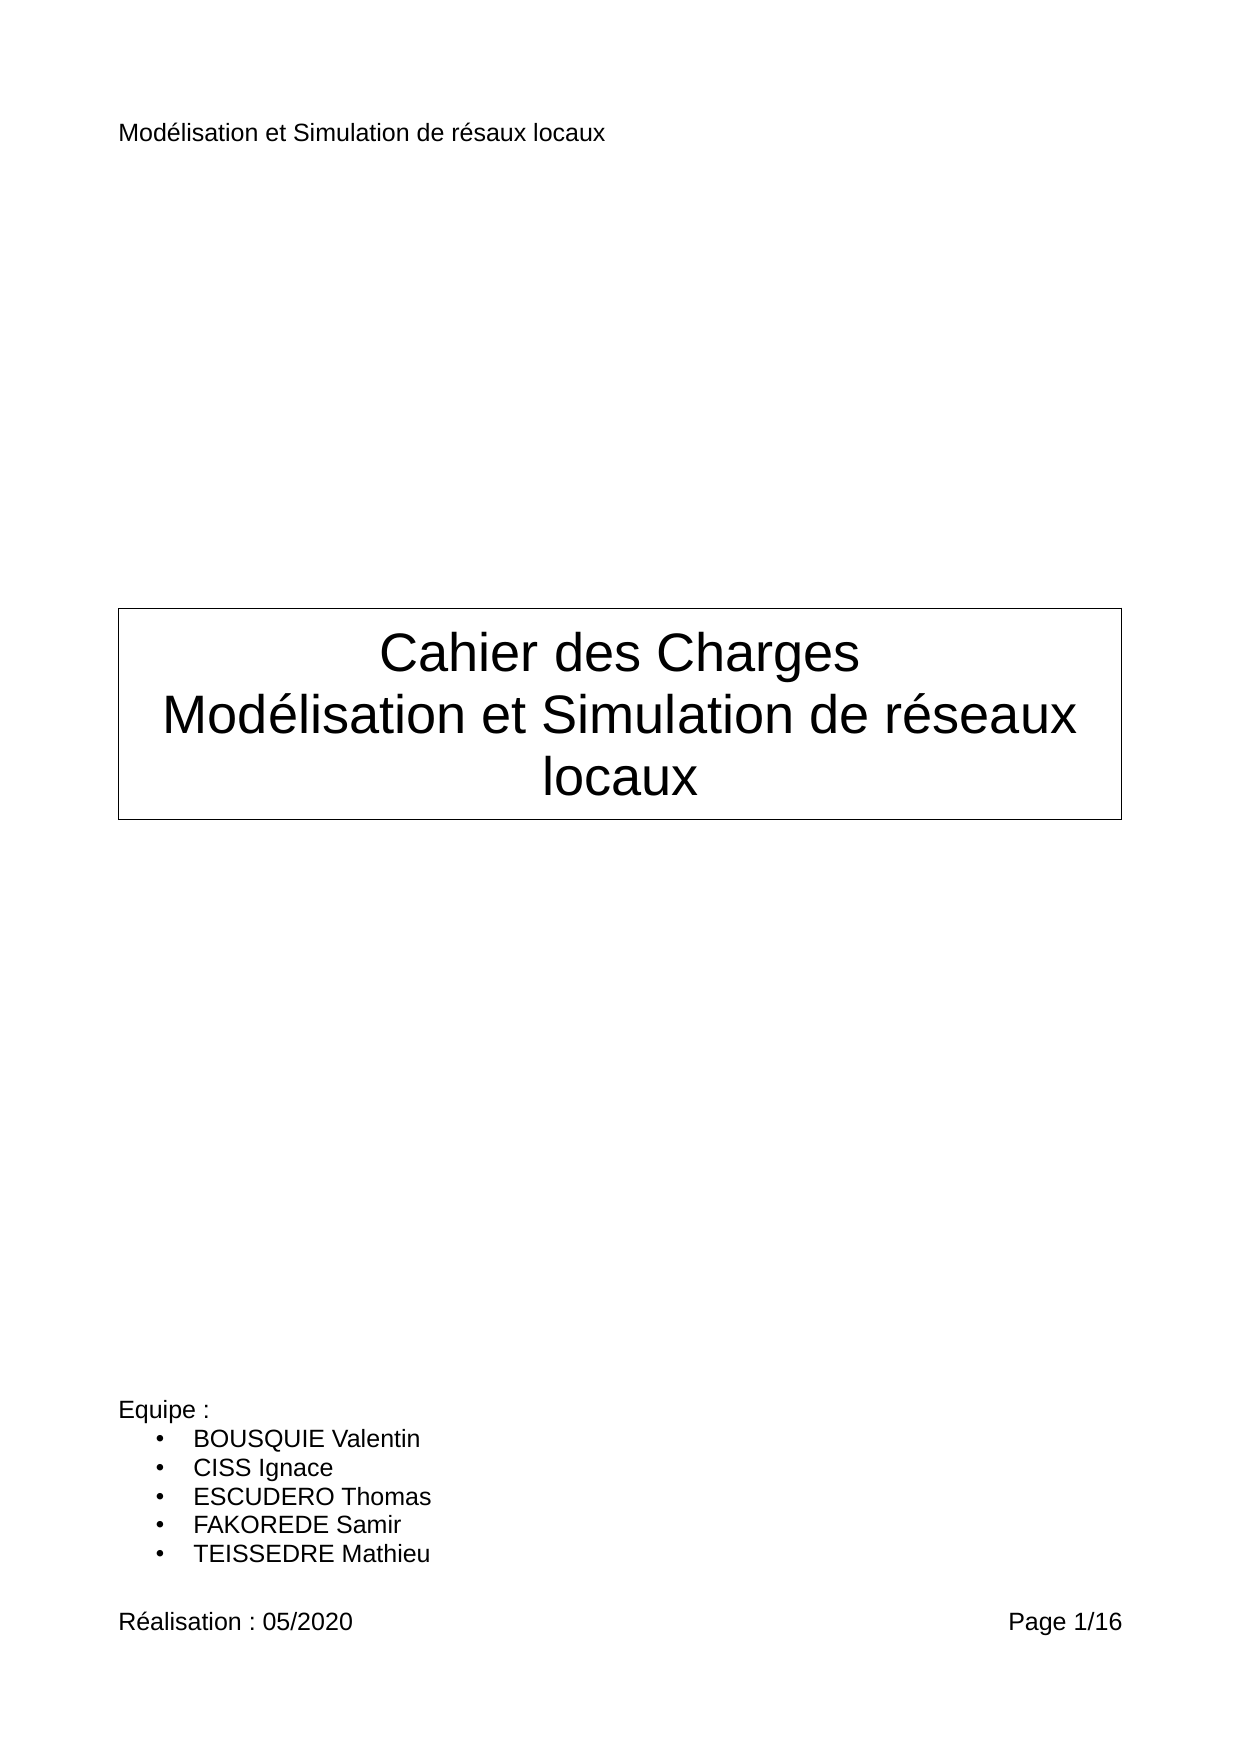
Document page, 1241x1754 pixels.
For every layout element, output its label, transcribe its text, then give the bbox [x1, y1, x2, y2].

text Equipe : [118, 1395, 1122, 1424]
list ESCUDERO Thomas [156, 1482, 1122, 1510]
list FAKOREDE Samir [156, 1510, 1122, 1539]
text Modélisation et Simulation de réseaux locaux [119, 670, 1121, 819]
text Cahier des Charges [119, 609, 1121, 670]
list TEISSEDRE Mathieu [156, 1539, 1122, 1568]
list CISS Ignace [156, 1453, 1122, 1482]
list BOUSQUIE Valentin [156, 1424, 1122, 1453]
